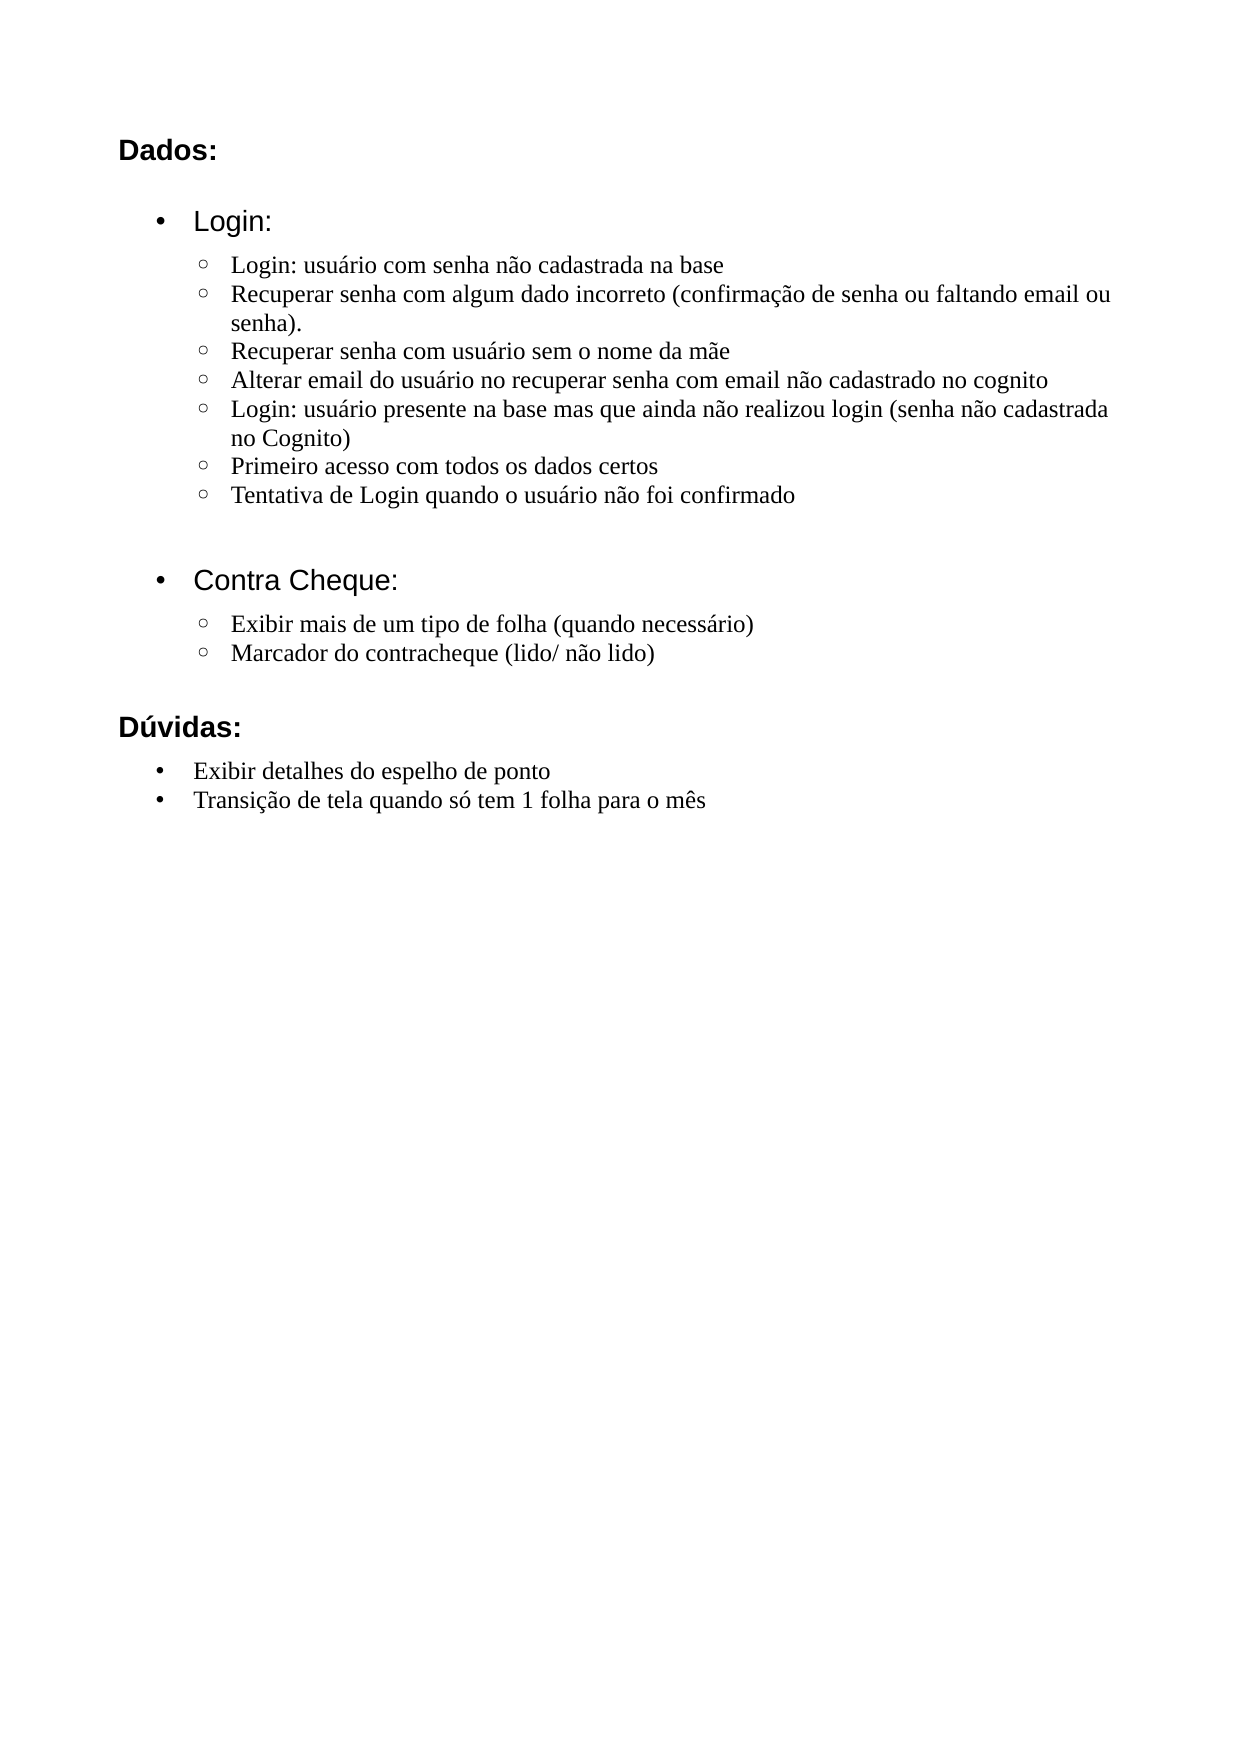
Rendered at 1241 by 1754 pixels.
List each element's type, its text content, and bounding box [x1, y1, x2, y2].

list Exibir mais de um tipo de folha (quando necessário) [193, 609, 1122, 638]
list Login: usuário presente na base mas que ainda não realizou login (senha não cadastrada no Cognito) [193, 394, 1122, 451]
list Tentativa de Login quando o usuário não foi confirmado [193, 480, 1122, 509]
list Recuperar senha com usuário sem o nome da mãe [193, 336, 1122, 365]
list Login: usuário com senha não cadastrada na base [193, 250, 1122, 279]
subtitle Dados: [118, 133, 1122, 166]
subtitle Login: [156, 204, 1122, 238]
list Transição de tela quando só tem 1 folha para o mês [156, 785, 1122, 813]
list Exibir detalhes do espelho de ponto [156, 756, 1122, 785]
subtitle Dúvidas: [118, 710, 1122, 743]
subtitle Contra Cheque: [156, 563, 1122, 596]
list Alterar email do usuário no recuperar senha com email não cadastrado no cognito [193, 365, 1122, 394]
list Marcador do contracheque (lido/ não lido) [193, 638, 1122, 666]
list Primeiro acesso com todos os dados certos [193, 451, 1122, 480]
list Recuperar senha com algum dado incorreto (confirmação de senha ou faltando email ou senha). [193, 279, 1122, 336]
